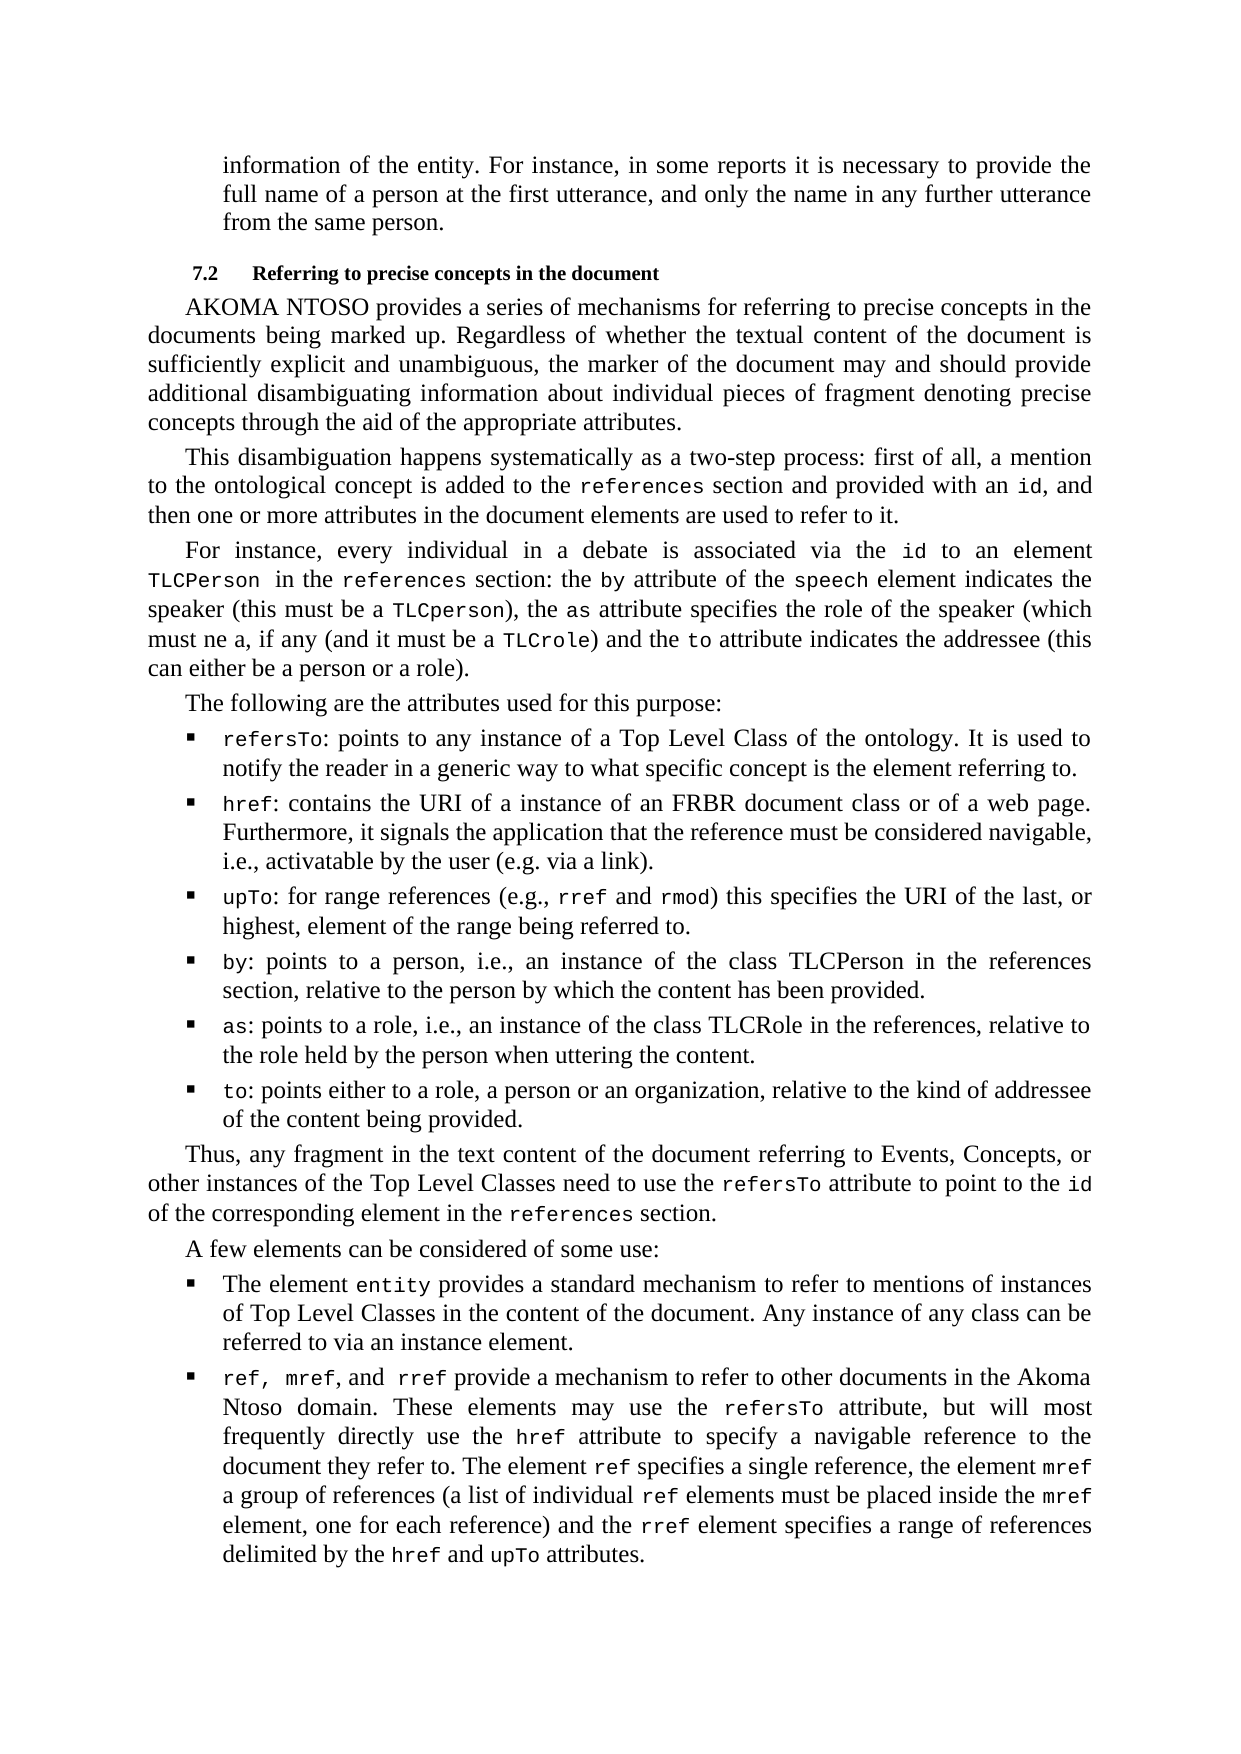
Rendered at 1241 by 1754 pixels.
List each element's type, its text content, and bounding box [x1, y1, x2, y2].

list by: points to a person, i.e., an instance of the class TLCPerson in the references section, relative to the person by which the content has been provided. [185, 946, 1092, 1004]
subtitle Referring to precise concepts in the document [192, 261, 1092, 285]
list to: points either to a role, a person or an organization, relative to the kind of addressee of the content being provided. [185, 1075, 1092, 1133]
list upTo: for range references (e.g., rref and rmod) this specifies the URI of the last, or highest, element of the range being referred to. [185, 881, 1092, 939]
list The element entity provides a standard mechanism to refer to mentions of instances of Top Level Classes in the content of the document. Any instance of any class can be referred to via an instance element. [185, 1269, 1092, 1356]
list href: contains the URI of a instance of an FRBR document class or of a web page. Furthermore, it signals the application that the reference must be considered navigable, i.e., activatable by the user (e.g. via a link). [185, 788, 1092, 875]
list refersTo: points to any instance of a Top Level Class of the ontology. It is used to notify the reader in a generic way to what specific concept is the element referring to. [185, 723, 1092, 782]
list ref, mref, and rref provide a mechanism to refer to other documents in the Akoma Ntoso domain. These elements may use the refersTo attribute, but will most frequently directly use the href attribute to specify a navigable reference to the document they refer to. The element ref specifies a single reference, the element mref a group of references (a list of individual ref elements must be placed inside the mref element, one for each reference) and the rref element specifies a range of references delimited by the href and upTo attributes. [185, 1362, 1092, 1569]
text Thus, any fragment in the text content of the document referring to Events, Concepts, or other instances of the Top Level Classes need to use the refersTo attribute to point to the id of the corresponding element in the references section. [148, 1139, 1092, 1227]
text A few elements can be considered of some use: [148, 1234, 1092, 1262]
list as: points to a role, i.e., an instance of the class TLCRole in the references, relative to the role held by the person when uttering the content. [185, 1010, 1092, 1069]
text For instance, every individual in a debate is associated via the id to an element TLCPerson in the references section: the by attribute of the speech element indicates the speaker (this must be a TLCperson), the as attribute specifies the role of the speaker (which must ne a, if any (and it must be a TLCrole) and the to attribute indicates the addressee (this can either be a person or a role). [148, 535, 1092, 682]
text AKOMA NTOSO provides a series of mechanisms for referring to precise concepts in the documents being marked up. Regardless of whether the textual content of the document is sufficiently explicit and unambiguous, the marker of the document may and should provide additional disambiguating information about individual pieces of fragment denoting precise concepts through the aid of the appropriate attributes. [148, 292, 1092, 435]
list information of the entity. For instance, in some reports it is necessary to provide the full name of a person at the first utterance, and only the name in any further utterance from the same person. [185, 150, 1092, 236]
text The following are the attributes used for this purpose: [148, 688, 1092, 717]
text This disambiguation happens systematically as a two-step process: first of all, a mention to the ontological concept is added to the references section and provided with an id, and then one or more attributes in the document elements are used to refer to it. [148, 442, 1092, 529]
